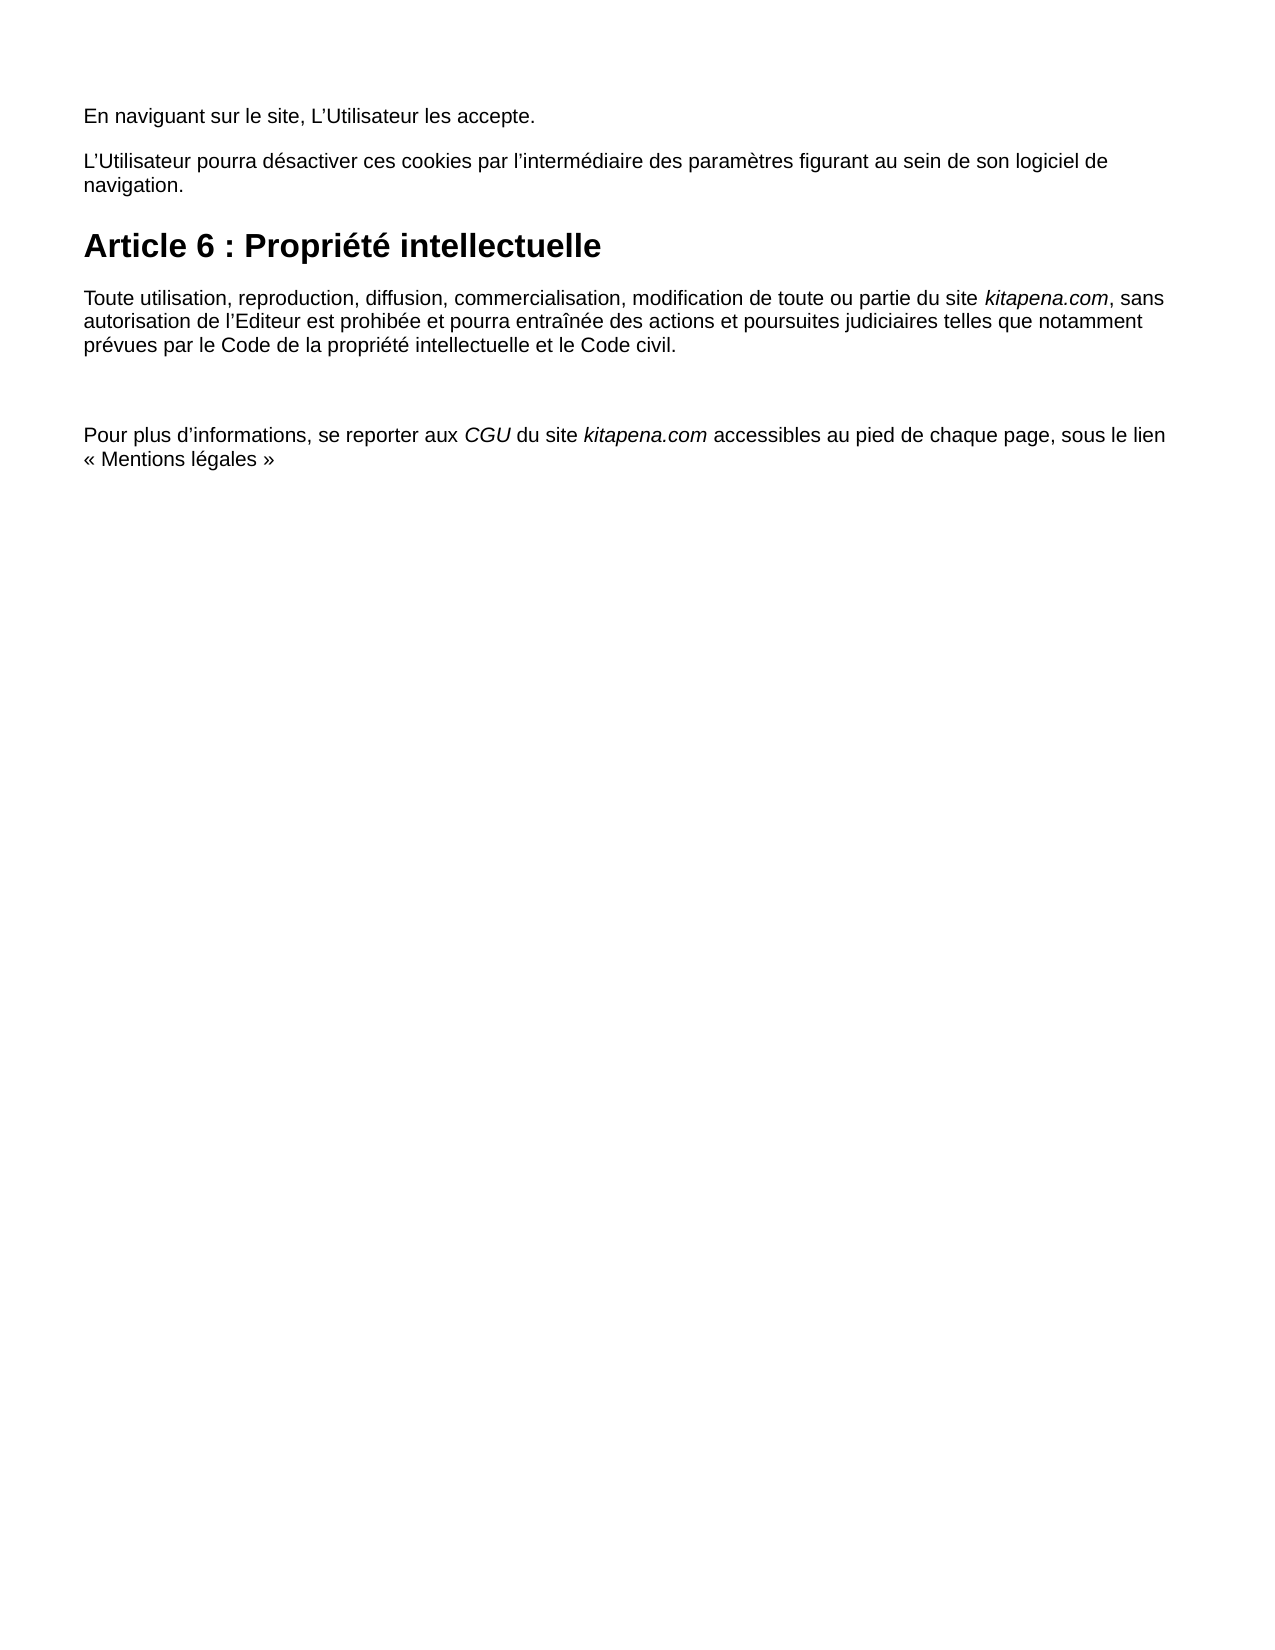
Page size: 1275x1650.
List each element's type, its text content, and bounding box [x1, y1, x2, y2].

text En naviguant sur le site, L’Utilisateur les accepte. [83, 104, 1192, 128]
subtitle Article 6 : Propriété intellectuelle [83, 226, 1192, 264]
text Toute utilisation, reproduction, diffusion, commercialisation, modification de toute ou partie du site kitapena.com, sans autorisation de l’Editeur est prohibée et pourra entraînée des actions et poursuites judiciaires telles que notamment prévues par le Code de la propriété intellectuelle et le Code civil. [83, 285, 1192, 357]
text L’Utilisateur pourra désactiver ces cookies par l’intermédiaire des paramètres figurant au sein de son logiciel de navigation. [83, 149, 1192, 197]
text Pour plus d’informations, se reporter aux CGU du site kitapena.com accessibles au pied de chaque page, sous le lien « Mentions légales » [83, 423, 1192, 471]
